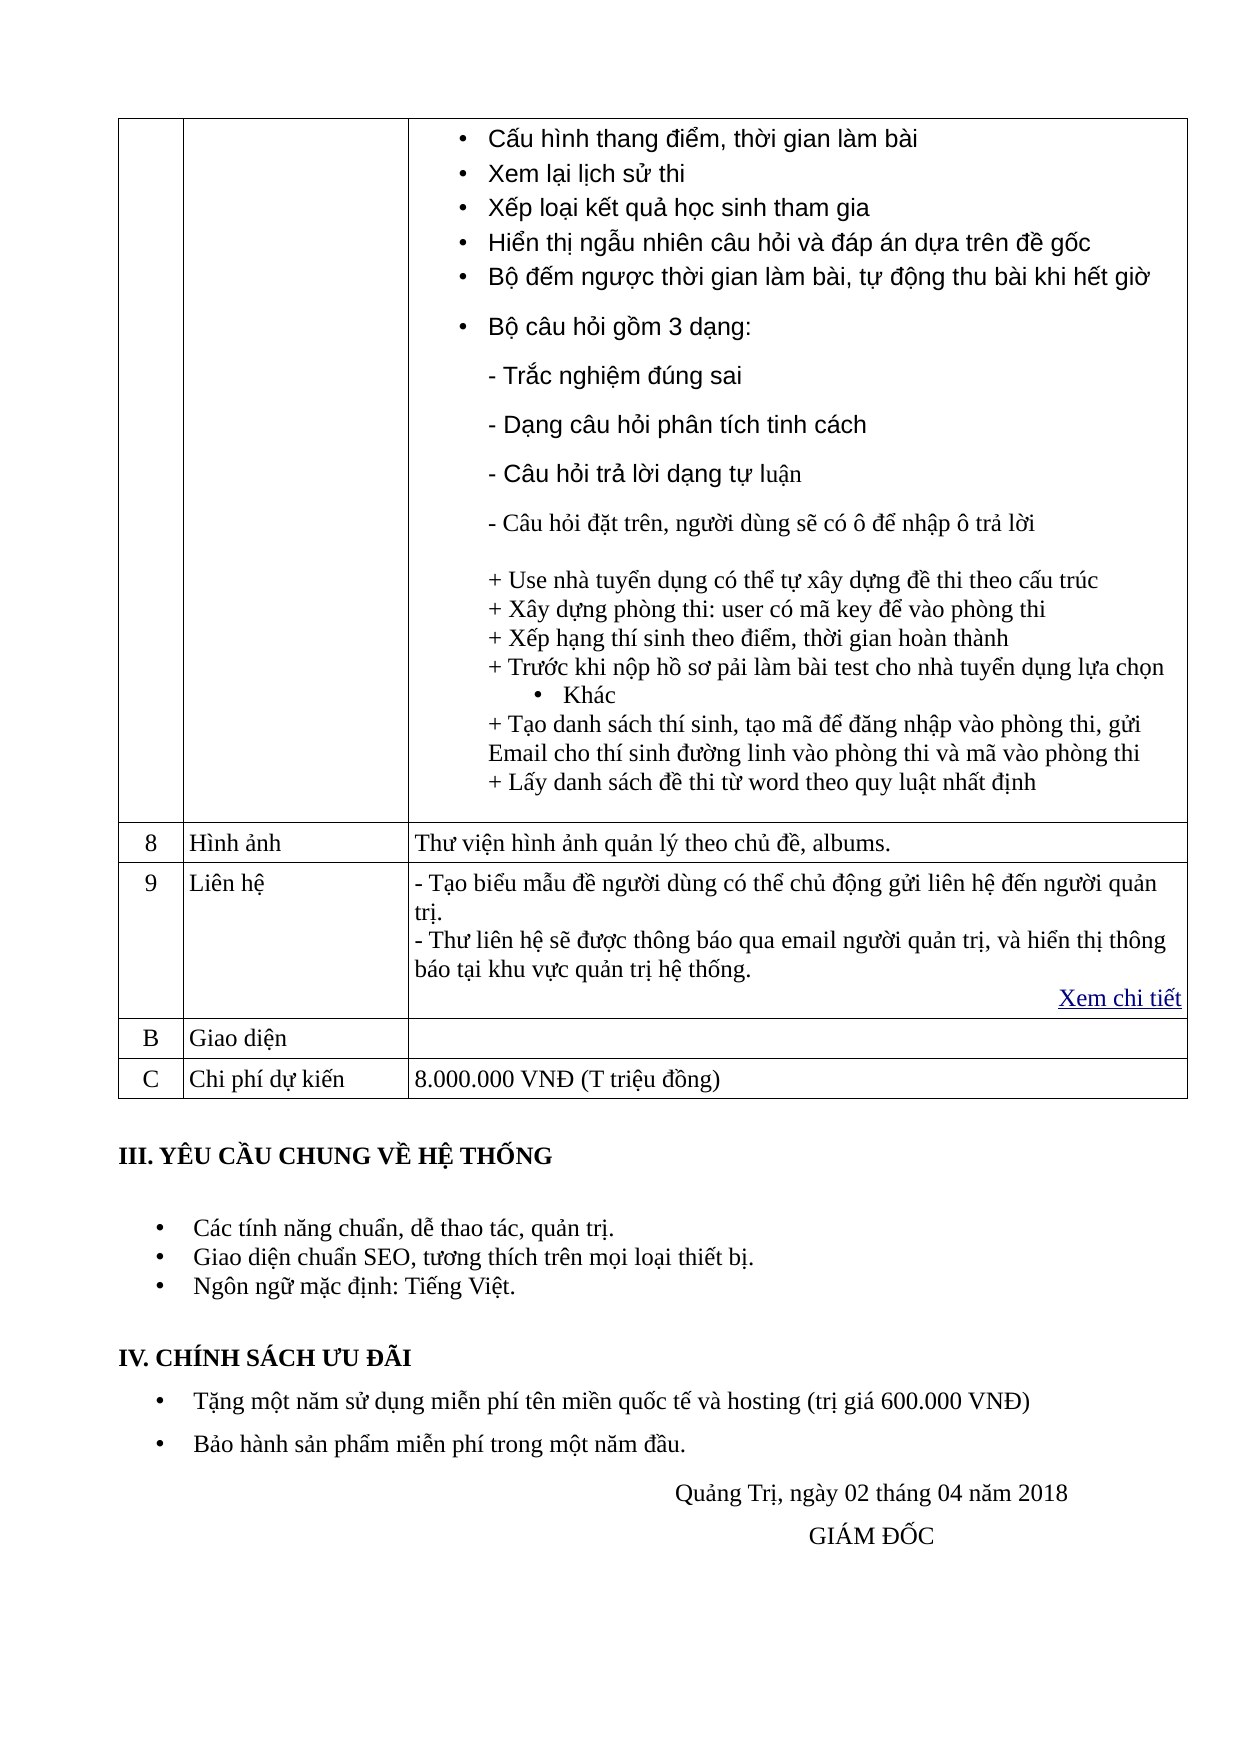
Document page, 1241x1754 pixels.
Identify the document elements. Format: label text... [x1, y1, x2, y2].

table_cell C [119, 1059, 183, 1098]
table_cell Giao diện [184, 1019, 408, 1058]
table_cell Hình ảnh [184, 823, 408, 862]
table_cell [409, 1019, 1187, 1058]
list Các tính năng chuẩn, dễ thao tác, quản trị. [156, 1213, 1122, 1242]
table_cell B [119, 1019, 183, 1058]
table_cell Chi phí dự kiến [184, 1059, 408, 1098]
list Bảo hành sản phẩm miễn phí trong một năm đầu. [156, 1429, 1122, 1458]
table_cell 8.000.000 VNĐ (T triệu đồng) [409, 1059, 1187, 1098]
table_cell 8 [119, 823, 183, 862]
list Tặng một năm sử dụng miễn phí tên miền quốc tế và hosting (trị giá 600.000 VNĐ) [156, 1386, 1122, 1414]
table_cell 9 [119, 863, 183, 1018]
text III. YÊU CẦU CHUNG VỀ HỆ THỐNG [118, 1141, 1122, 1170]
table_cell Liên hệ [184, 863, 408, 1018]
table_cell Thư viện hình ảnh quản lý theo chủ đề, albums. [409, 823, 1187, 862]
table_cell [119, 119, 183, 822]
table_header Quảng Trị, ngày 02 tháng 04 năm 2018 GIÁM ĐỐC [621, 1472, 1122, 1636]
list Ngôn ngữ mặc định: Tiếng Việt. [156, 1271, 1122, 1299]
text IV. CHÍNH SÁCH ƯU ĐÃI [118, 1343, 1122, 1371]
table_cell - Tạo biểu mẫu đề người dùng có thể chủ động gửi liên hệ đến người quản trị. - Thư liên hệ sẽ được thông báo qua email người quản trị, và hiển thị thông báo tại khu vực quản trị hệ thống. Xem chi tiết [409, 863, 1187, 1018]
table_header [124, 1472, 621, 1636]
table_cell Tạo đề thi theo nhóm và chủ đề, không giới hạn Nhập đề thi từ Microsoft Word Phân quyền quản lý thư viện đề thi Phân quyền thành viên tham gia làm bài Tạo đề thi Tự luyện, hoặc Chấm điểm Cấu hình thang điểm, thời gian làm bài Xem lại lịch sử thi Xếp loại kết quả học sinh tham gia Hiển thị ngẫu nhiên câu hỏi và đáp án dựa trên đề gốc Bộ đếm ngược thời gian làm bài, tự động thu bài khi hết giờ Bộ câu hỏi gồm 3 dạng: - Trắc nghiệm đúng sai - Dạng câu hỏi phân tích tinh cách - Câu hỏi trả lời dạng tự luận - Câu hỏi đặt trên, người dùng sẽ có ô để nhập ô trả lời + Use nhà tuyển dụng có thể tự xây dựng đề thi theo cấu trúc + Xây dựng phòng thi: user có mã key để vào phòng thi + Xếp hạng thí sinh theo điểm, thời gian hoàn thành + Trước khi nộp hồ sơ pải làm bài test cho nhà tuyển dụng lựa chọn Khác + Tạo danh sách thí sinh, tạo mã để đăng nhập vào phòng thi, gửi Email cho thí sinh đường linh vào phòng thi và mã vào phòng thi + Lấy danh sách đề thi từ word theo quy luật nhất định [409, 119, 1187, 822]
list Giao diện chuẩn SEO, tương thích trên mọi loại thiết bị. [156, 1242, 1122, 1271]
table_cell [184, 119, 408, 822]
